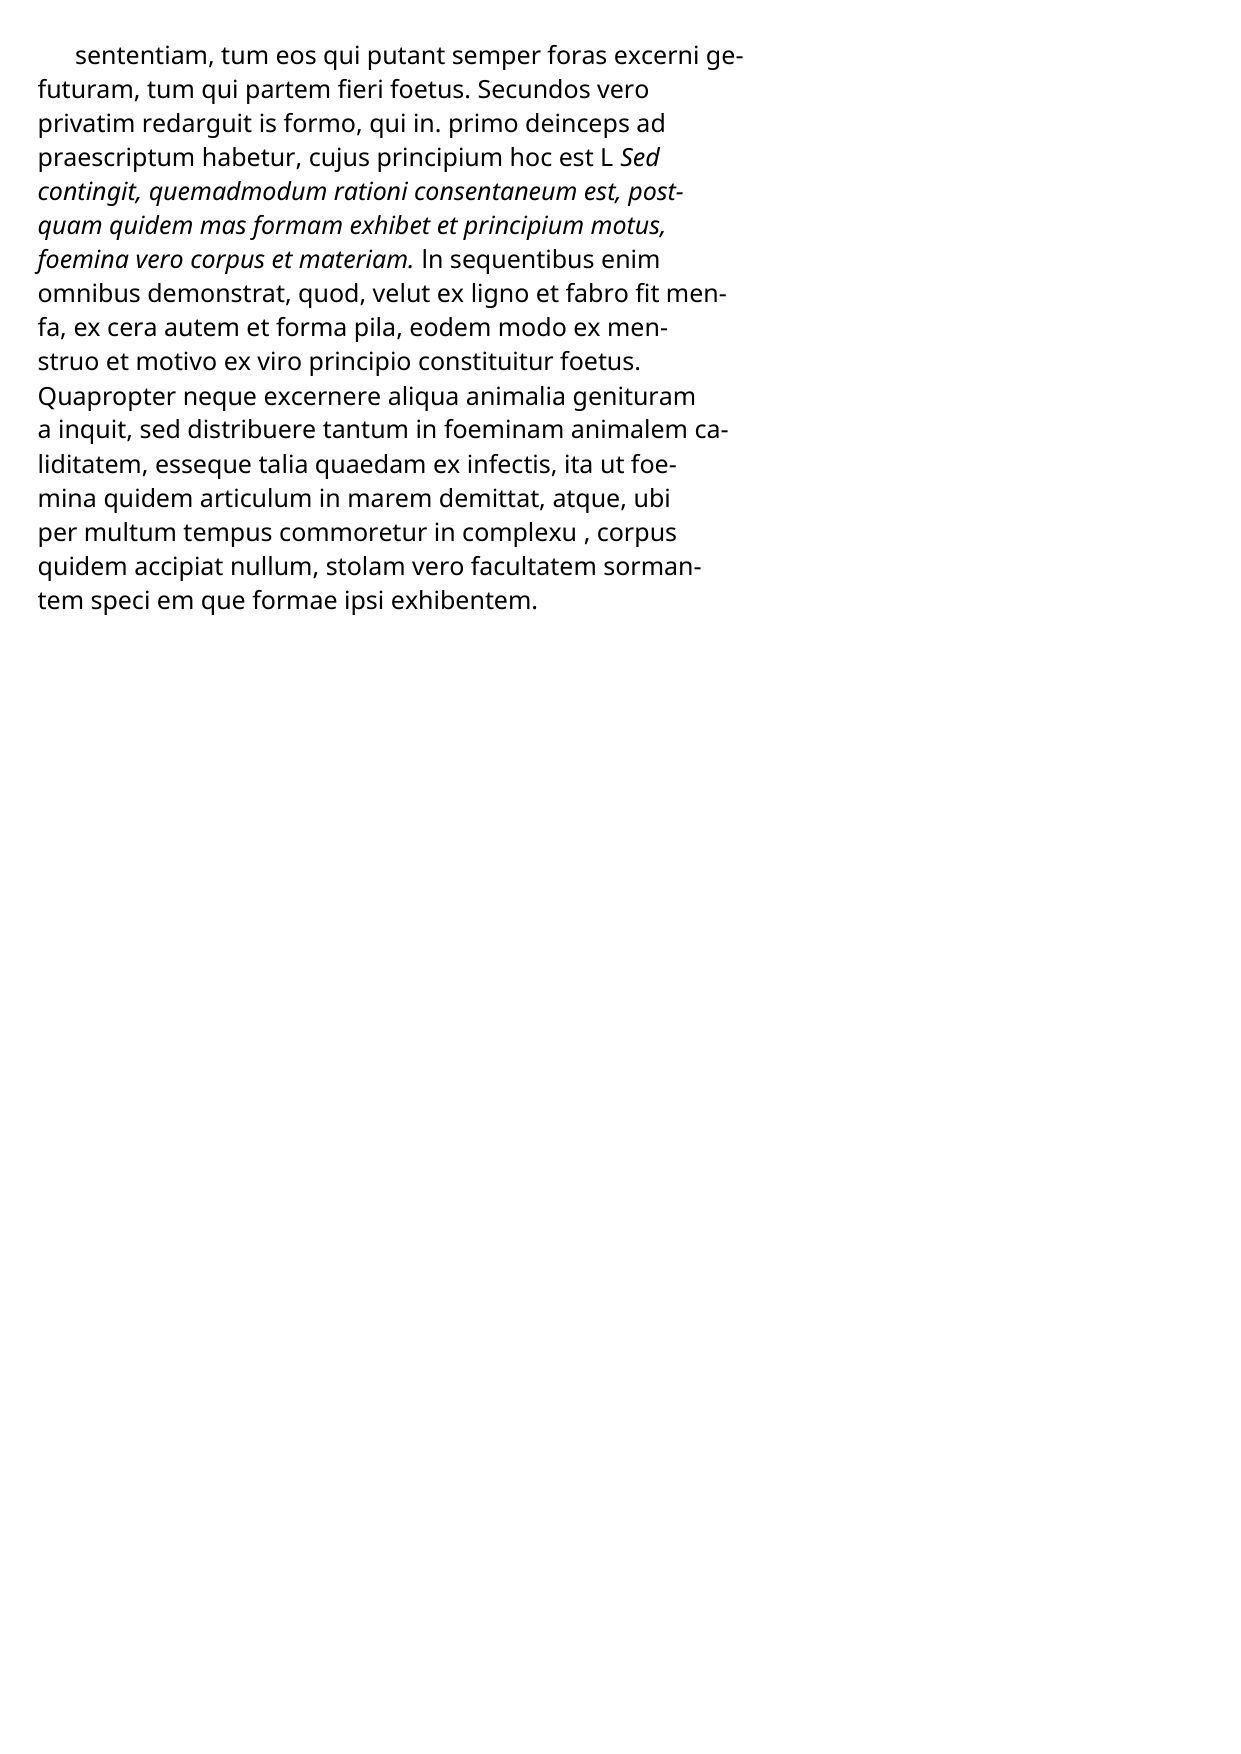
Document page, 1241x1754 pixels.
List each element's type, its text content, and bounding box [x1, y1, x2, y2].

text sententiam, tum eos qui putant semper foras excerni ge- futuram, tum qui partem fieri foetus. Secundos vero privatim redarguit is formo, qui in. primo deinceps ad praescriptum habetur, cujus principium hoc est L Sed contingit, quemadmodum rationi consentaneum est, post- quam quidem mas formam exhibet et principium motus, foemina vero corpus et materiam. ln sequentibus enim omnibus demonstrat, quod, velut ex ligno et fabro fit men- fa, ex cera autem et forma pila, eodem modo ex men- struo et motivo ex viro principio constituitur foetus. Quapropter neque excernere aliqua animalia genituram a inquit, sed distribuere tantum in foeminam animalem ca- liditatem, esseque talia quaedam ex infectis, ita ut foe- mina quidem articulum in marem demittat, atque, ubi per multum tempus commoretur in complexu , corpus quidem accipiat nullum, stolam vero facultatem sorman- tem speci em que formae ipsi exhibentem. [37, 37, 1203, 617]
